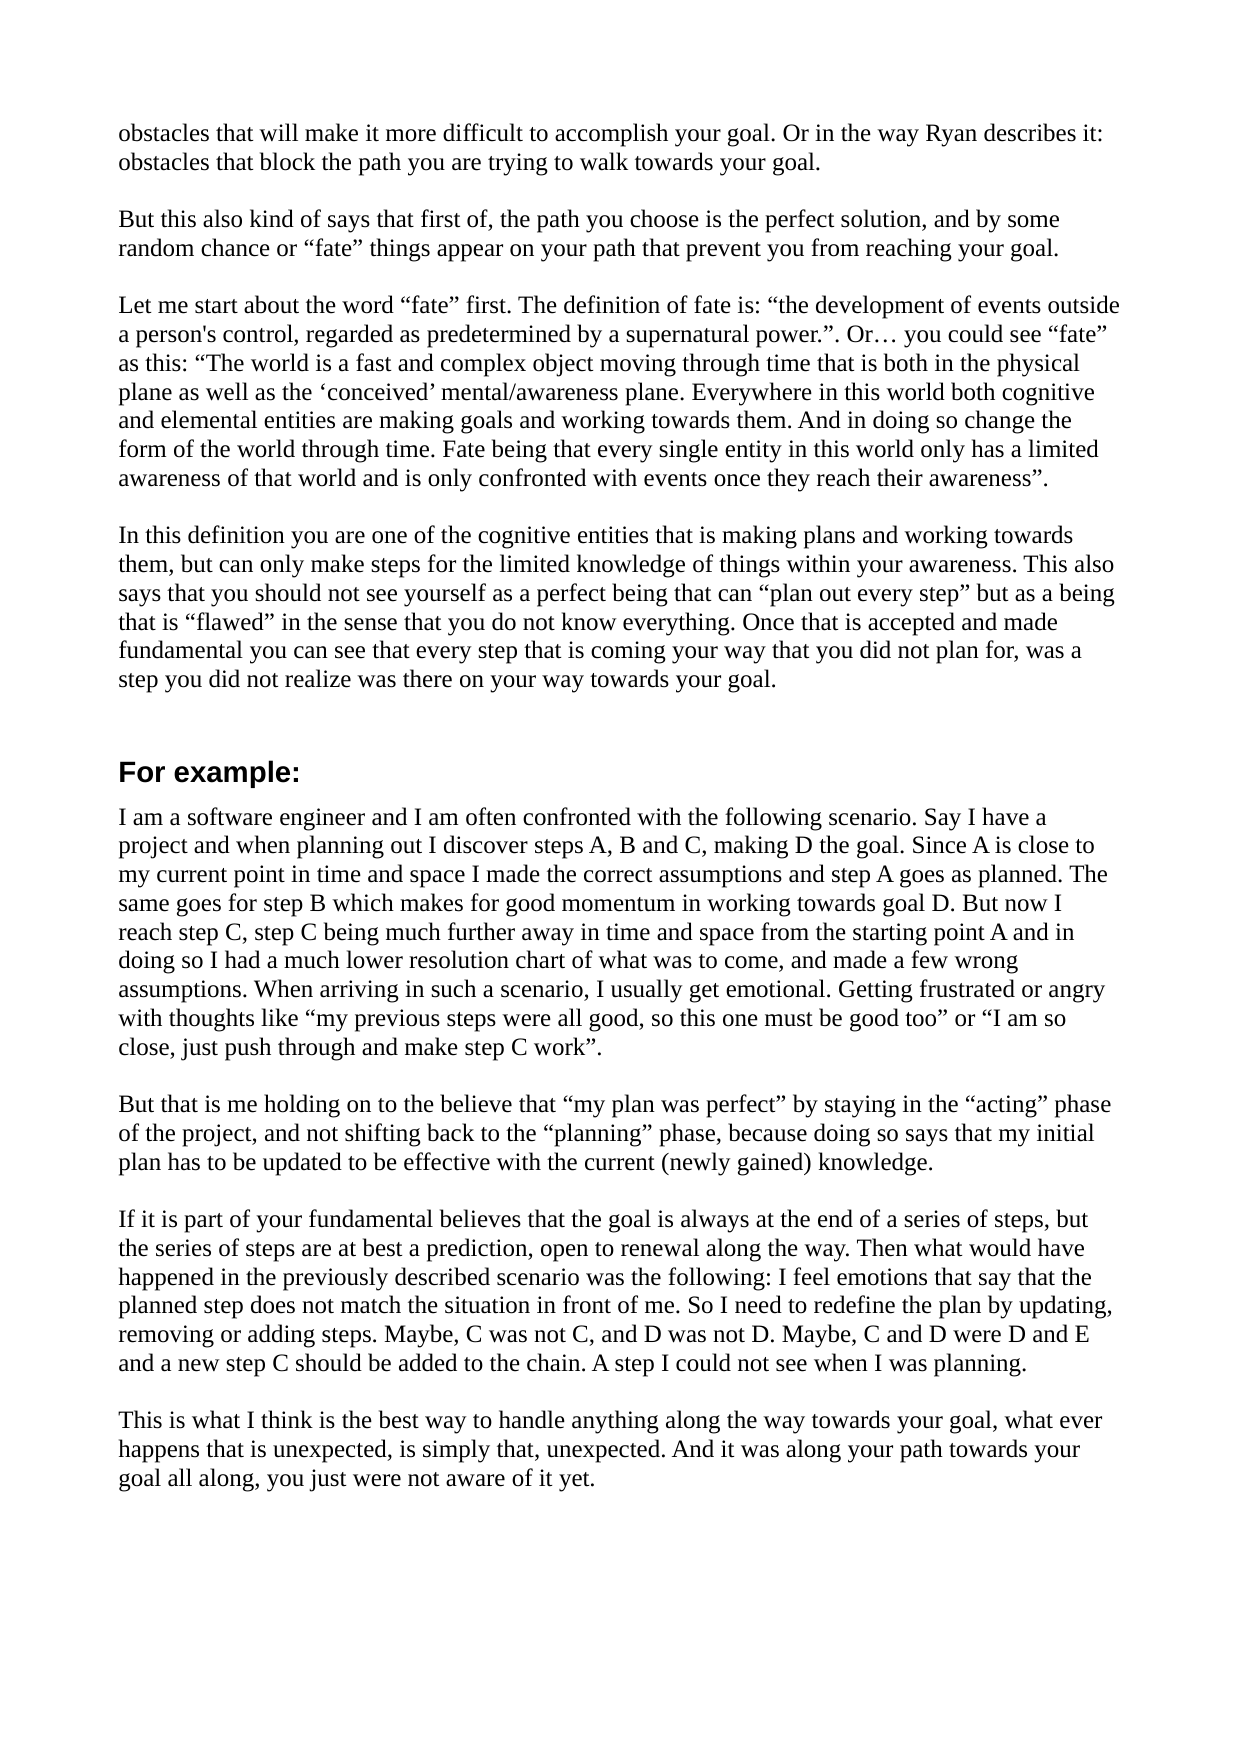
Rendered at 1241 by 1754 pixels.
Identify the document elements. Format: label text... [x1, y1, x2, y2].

text If it is part of your fundamental believes that the goal is always at the end of a series of steps, but the series of steps are at best a prediction, open to renewal along the way. Then what would have happened in the previously described scenario was the following: I feel emotions that say that the planned step does not match the situation in front of me. So I need to redefine the plan by updating, removing or adding steps. Maybe, C was not C, and D was not D. Maybe, C and D were D and E and a new step C should be added to the chain. A step I could not see when I was planning. [118, 1204, 1122, 1377]
text This is what I think is the best way to handle anything along the way towards your goal, what ever happens that is unexpected, is simply that, unexpected. And it was along your path towards your goal all along, you just were not aware of it yet. [118, 1405, 1122, 1492]
text Let me start about the word “fate” first. The definition of fate is: “the development of events outside a person's control, regarded as predetermined by a supernatural power.”. Or… you could see “fate” as this: “The world is a fast and complex object moving through time that is both in the physical plane as well as the ‘conceived’ mental/awareness plane. Everywhere in this world both cognitive and elemental entities are making goals and working towards them. And in doing so change the form of the world through time. Fate being that every single entity in this world only has a limited awareness of that world and is only confronted with events once they reach their awareness”. [118, 291, 1122, 492]
text I am a software engineer and I am often confronted with the following scenario. Say I have a project and when planning out I discover steps A, B and C, making D the goal. Since A is close to my current point in time and space I made the correct assumptions and step A goes as planned. The same goes for step B which makes for good momentum in working towards goal D. But now I reach step C, step C being much further away in time and space from the starting point A and in doing so I had a much lower resolution chart of what was to come, and made a few wrong assumptions. When arriving in such a scenario, I usually get emotional. Getting frustrated or angry with thoughts like “my previous steps were all good, so this one must be good too” or “I am so close, just push through and make step C work”. [118, 802, 1122, 1060]
text obstacles that will make it more difficult to accomplish your goal. Or in the way Ryan describes it: obstacles that block the path you are trying to walk towards your goal. [118, 118, 1122, 176]
text But this also kind of says that first of, the path you choose is the perfect solution, and by some random chance or “fate” things appear on your path that prevent you from reaching your goal. [118, 204, 1122, 262]
text In this definition you are one of the cognitive entities that is making plans and working towards them, but can only make steps for the limited knowledge of things within your awareness. This also says that you should not see yourself as a perfect being that can “plan out every step” but as a being that is “flawed” in the sense that you do not know everything. Once that is accepted and made fundamental you can see that every step that is coming your way that you did not plan for, was a step you did not realize was there on your way towards your goal. [118, 521, 1122, 693]
subtitle For example: [118, 755, 1122, 789]
text But that is me holding on to the believe that “my plan was perfect” by staying in the “acting” phase of the project, and not shifting back to the “planning” phase, because doing so says that my initial plan has to be updated to be effective with the current (newly gained) knowledge. [118, 1089, 1122, 1175]
